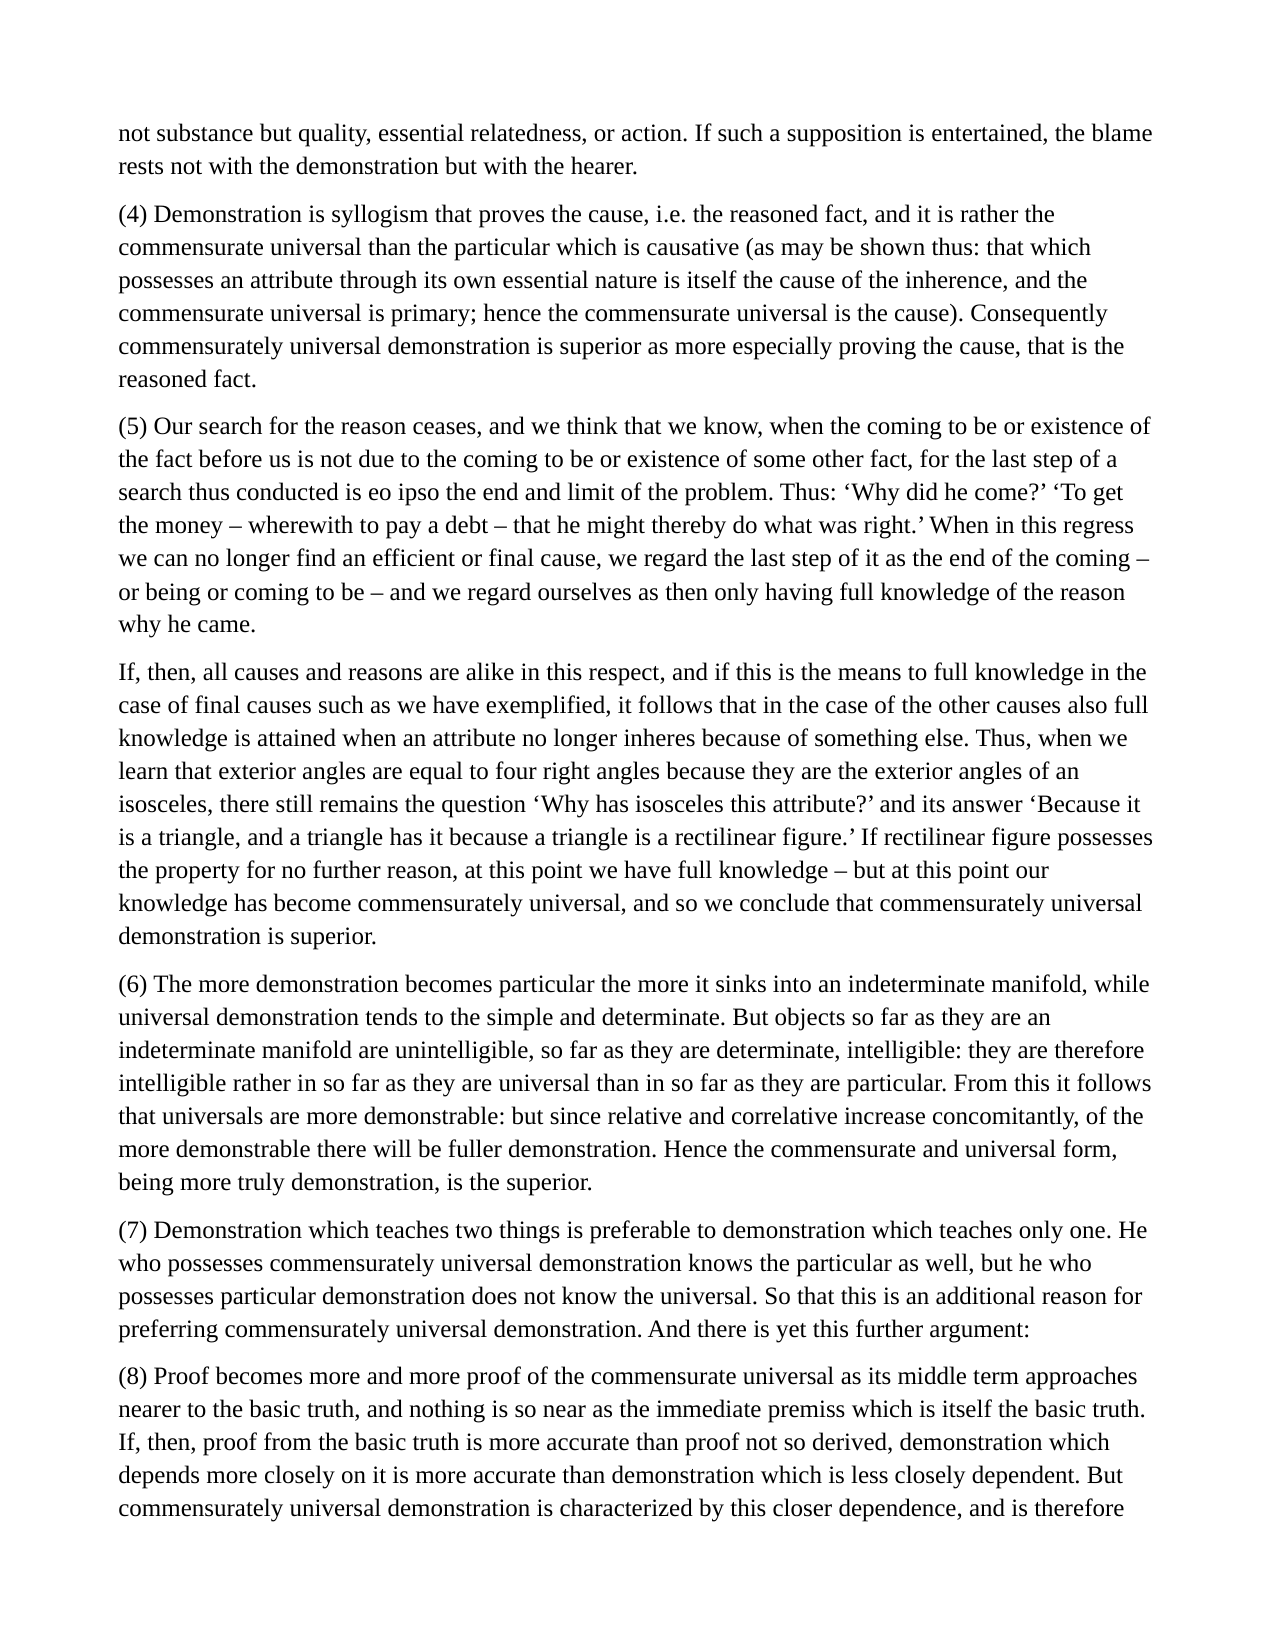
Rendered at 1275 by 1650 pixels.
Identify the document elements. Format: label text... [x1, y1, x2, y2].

text (5) Our search for the reason ceases, and we think that we know, when the coming to be or existence of the fact before us is not due to the coming to be or existence of some other fact, for the last step of a search thus conducted is eo ipso the end and limit of the problem. Thus: ‘Why did he come?’ ‘To get the money – wherewith to pay a debt – that he might thereby do what was right.’ When in this regress we can no longer find an efficient or final cause, we regard the last step of it as the end of the coming – or being or coming to be – and we regard ourselves as then only having full knowledge of the reason why he came. [118, 411, 1157, 638]
text (7) Demonstration which teaches two things is preferable to demonstration which teaches only one. He who possesses commensurately universal demonstration knows the particular as well, but he who possesses particular demonstration does not know the universal. So that this is an additional reason for preferring commensurately universal demonstration. And there is yet this further argument: [118, 1215, 1157, 1342]
text (4) Demonstration is syllogism that proves the cause, i.e. the reasoned fact, and it is rather the commensurate universal than the particular which is causative (as may be shown thus: that which possesses an attribute through its own essential nature is itself the cause of the inherence, and the commensurate universal is primary; hence the commensurate universal is the cause). Consequently commensurately universal demonstration is superior as more especially proving the cause, that is the reasoned fact. [118, 199, 1157, 393]
text If, then, all causes and reasons are alike in this respect, and if this is the means to full knowledge in the case of final causes such as we have exemplified, it follows that in the case of the other causes also full knowledge is attained when an attribute no longer inheres because of something else. Thus, when we learn that exterior angles are equal to four right angles because they are the exterior angles of an isosceles, there still remains the question ‘Why has isosceles this attribute?’ and its answer ‘Because it is a triangle, and a triangle has it because a triangle is a rectilinear figure.’ If rectilinear figure possesses the property for no further reason, at this point we have full knowledge – but at this point our knowledge has become commensurately universal, and so we conclude that commensurately universal demonstration is superior. [118, 657, 1157, 950]
text (6) The more demonstration becomes particular the more it sinks into an indeterminate manifold, while universal demonstration tends to the simple and determinate. But objects so far as they are an indeterminate manifold are unintelligible, so far as they are determinate, intelligible: they are therefore intelligible rather in so far as they are universal than in so far as they are particular. From this it follows that universals are more demonstrable: but since relative and correlative increase concomitantly, of the more demonstrable there will be fuller demonstration. Hence the commensurate and universal form, being more truly demonstration, is the superior. [118, 969, 1157, 1196]
text not substance but quality, essential relatedness, or action. If such a supposition is entertained, the blame rests not with the demonstration but with the hearer. [118, 118, 1157, 180]
text (8) Proof becomes more and more proof of the commensurate universal as its middle term approaches nearer to the basic truth, and nothing is so near as the immediate premiss which is itself the basic truth. If, then, proof from the basic truth is more accurate than proof not so derived, demonstration which depends more closely on it is more accurate than demonstration which is less closely dependent. But commensurately universal demonstration is characterized by this closer dependence, and is therefore [118, 1361, 1157, 1522]
